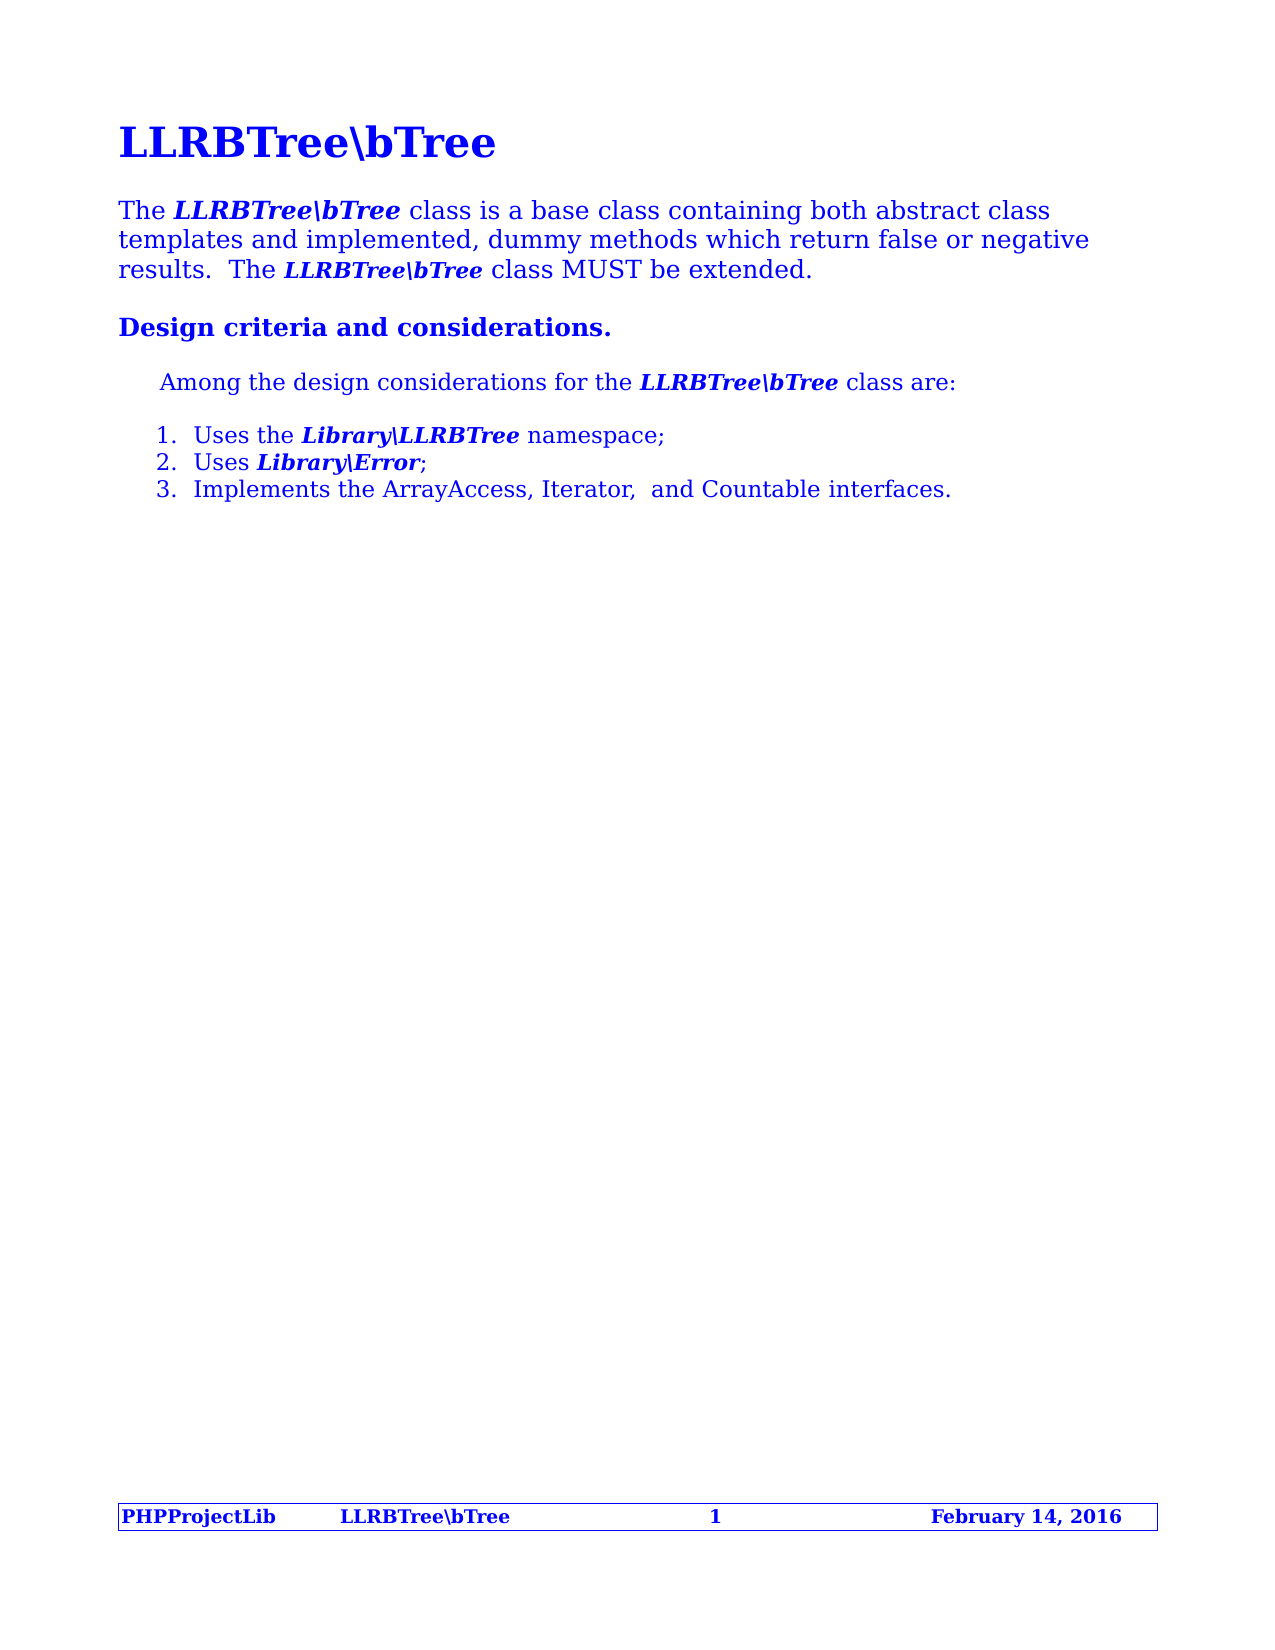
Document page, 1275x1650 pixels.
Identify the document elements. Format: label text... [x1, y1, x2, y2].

text The LLRBTree\bTree class is a base class containing both abstract class templates and implemented, dummy methods which return false or negative results. The LLRBTree\bTree class MUST be extended. [118, 196, 1157, 284]
list Implements the ArrayAccess, Iterator, and Countable interfaces. [156, 476, 1157, 502]
title Design criteria and considerations. [118, 313, 1157, 342]
list Uses Library\Error; [156, 449, 1157, 476]
text Among the design considerations for the LLRBTree\bTree class are: [159, 369, 1157, 396]
list Uses the Library\LLRBTree namespace; [156, 422, 1157, 449]
title LLRBTree\bTree [118, 118, 1157, 167]
